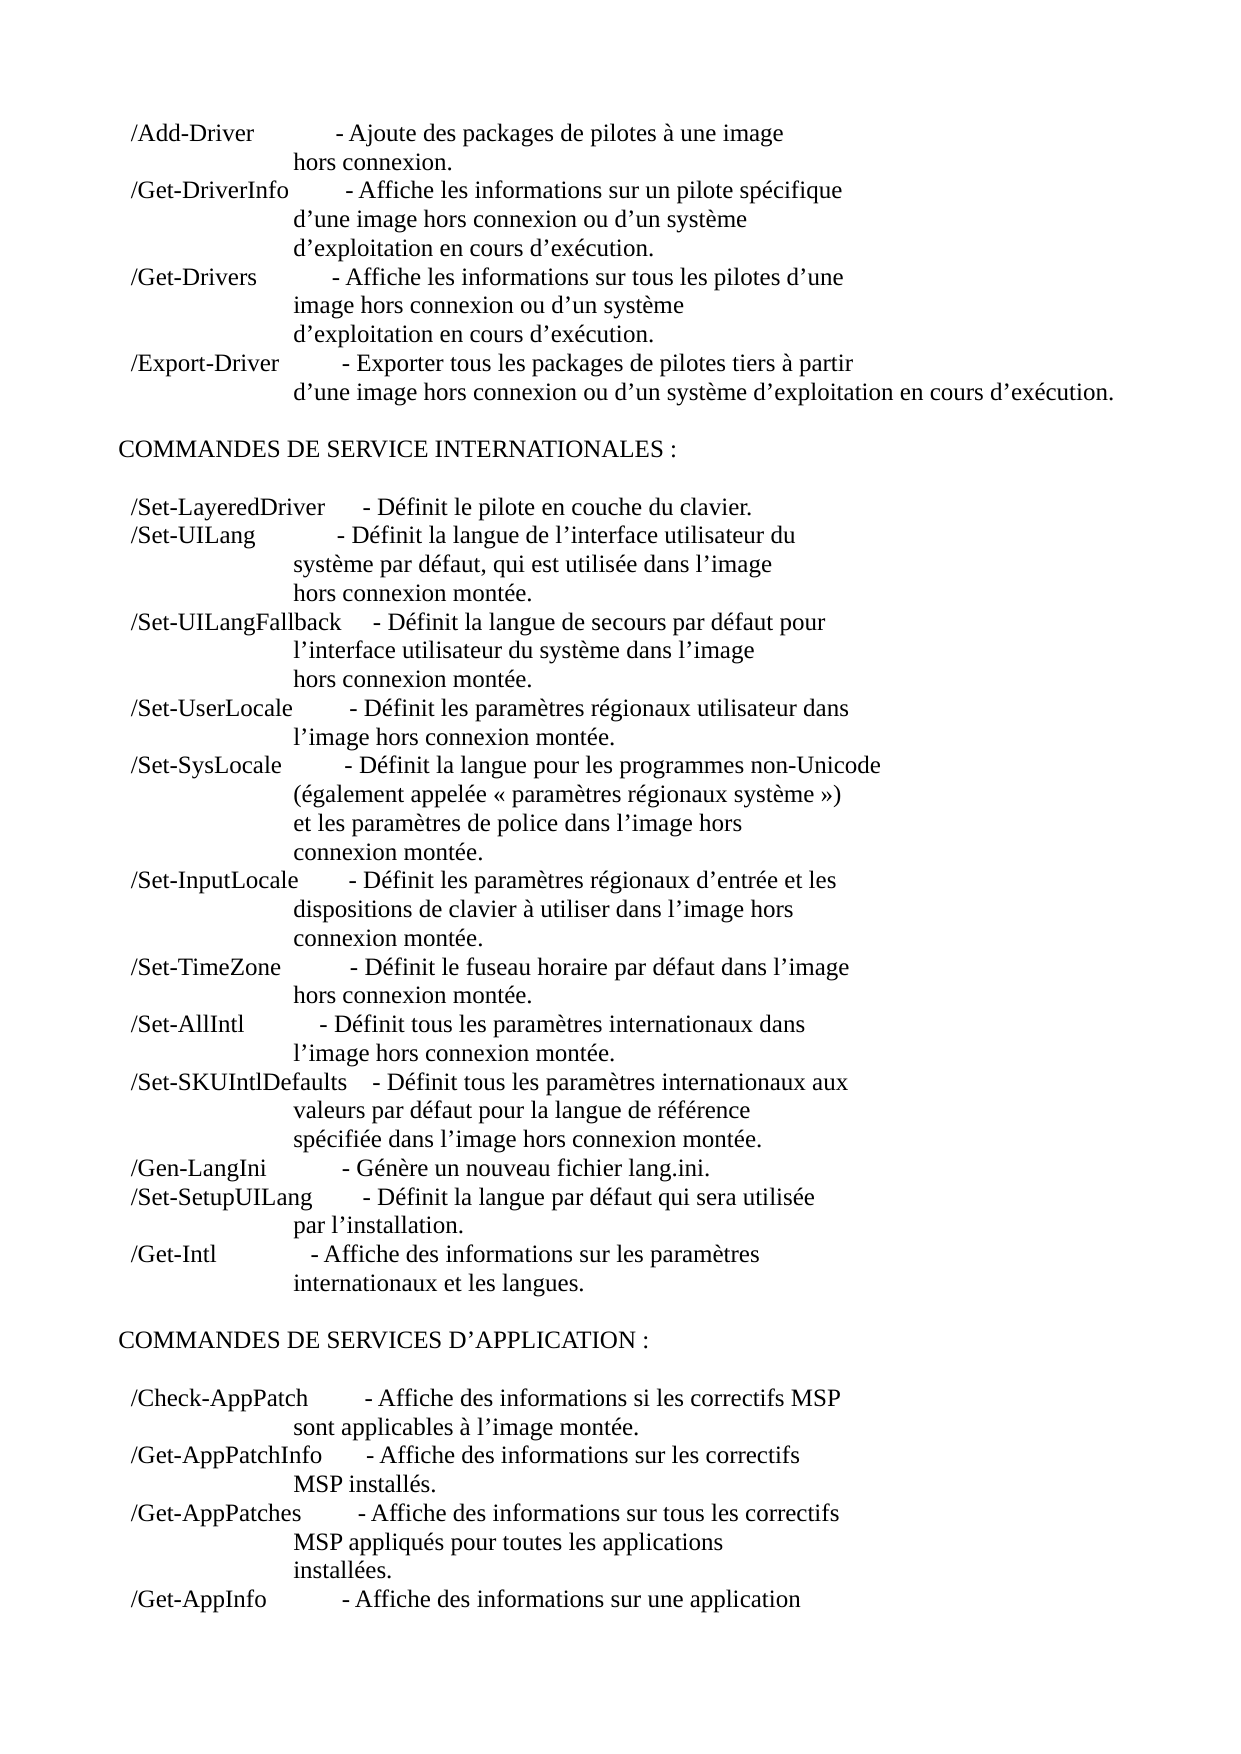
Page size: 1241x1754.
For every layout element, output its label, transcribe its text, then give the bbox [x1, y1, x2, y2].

text spécifiée dans l’image hors connexion montée. [118, 1124, 1122, 1153]
text valeurs par défaut pour la langue de référence [118, 1096, 1122, 1124]
text /Get-Drivers - Affiche les informations sur tous les pilotes d’une [118, 262, 1122, 291]
text /Set-UserLocale - Définit les paramètres régionaux utilisateur dans [118, 693, 1122, 722]
text connexion montée. [118, 837, 1122, 866]
text /Set-UILang - Définit la langue de l’interface utilisateur du [118, 521, 1122, 549]
text /Get-AppInfo - Affiche des informations sur une application [118, 1584, 1122, 1613]
text l’image hors connexion montée. [118, 1038, 1122, 1067]
text /Set-InputLocale - Définit les paramètres régionaux d’entrée et les [118, 866, 1122, 894]
text /Set-SKUIntlDefaults - Définit tous les paramètres internationaux aux [118, 1067, 1122, 1096]
text connexion montée. [118, 923, 1122, 952]
text d’exploitation en cours d’exécution. [118, 319, 1122, 348]
text par l’installation. [118, 1211, 1122, 1239]
text d’une image hors connexion ou d’un système [118, 204, 1122, 233]
text sont applicables à l’image montée. [118, 1412, 1122, 1441]
text l’interface utilisateur du système dans l’image [118, 636, 1122, 664]
text /Set-LayeredDriver - Définit le pilote en couche du clavier. [118, 492, 1122, 521]
text MSP appliqués pour toutes les applications [118, 1527, 1122, 1556]
text /Get-Intl - Affiche des informations sur les paramètres [118, 1239, 1122, 1268]
text /Add-Driver - Ajoute des packages de pilotes à une image [118, 118, 1122, 147]
text installées. [118, 1556, 1122, 1584]
text /Get-AppPatches - Affiche des informations sur tous les correctifs [118, 1498, 1122, 1527]
text /Set-UILangFallback - Définit la langue de secours par défaut pour [118, 607, 1122, 636]
text et les paramètres de police dans l’image hors [118, 808, 1122, 837]
text image hors connexion ou d’un système [118, 291, 1122, 319]
text COMMANDES DE SERVICE INTERNATIONALES : [118, 434, 1122, 463]
text /Export-Driver - Exporter tous les packages de pilotes tiers à partir [118, 348, 1122, 377]
text d’une image hors connexion ou d’un système d’exploitation en cours d’exécution. [118, 377, 1122, 406]
text COMMANDES DE SERVICES D’APPLICATION : [118, 1326, 1122, 1354]
text MSP installés. [118, 1469, 1122, 1498]
text /Set-TimeZone - Définit le fuseau horaire par défaut dans l’image [118, 952, 1122, 981]
text hors connexion montée. [118, 664, 1122, 693]
text d’exploitation en cours d’exécution. [118, 233, 1122, 262]
text dispositions de clavier à utiliser dans l’image hors [118, 894, 1122, 923]
text /Gen-LangIni - Génère un nouveau fichier lang.ini. [118, 1153, 1122, 1182]
text /Get-DriverInfo - Affiche les informations sur un pilote spécifique [118, 176, 1122, 204]
text /Set-SysLocale - Définit la langue pour les programmes non-Unicode [118, 751, 1122, 779]
text /Set-SetupUILang - Définit la langue par défaut qui sera utilisée [118, 1182, 1122, 1211]
text /Set-AllIntl - Définit tous les paramètres internationaux dans [118, 1009, 1122, 1038]
text système par défaut, qui est utilisée dans l’image [118, 549, 1122, 578]
text /Get-AppPatchInfo - Affiche des informations sur les correctifs [118, 1441, 1122, 1469]
text hors connexion montée. [118, 981, 1122, 1009]
text l’image hors connexion montée. [118, 722, 1122, 751]
text hors connexion. [118, 147, 1122, 176]
text /Check-AppPatch - Affiche des informations si les correctifs MSP [118, 1383, 1122, 1412]
text (également appelée « paramètres régionaux système ») [118, 779, 1122, 808]
text internationaux et les langues. [118, 1268, 1122, 1297]
text hors connexion montée. [118, 578, 1122, 607]
